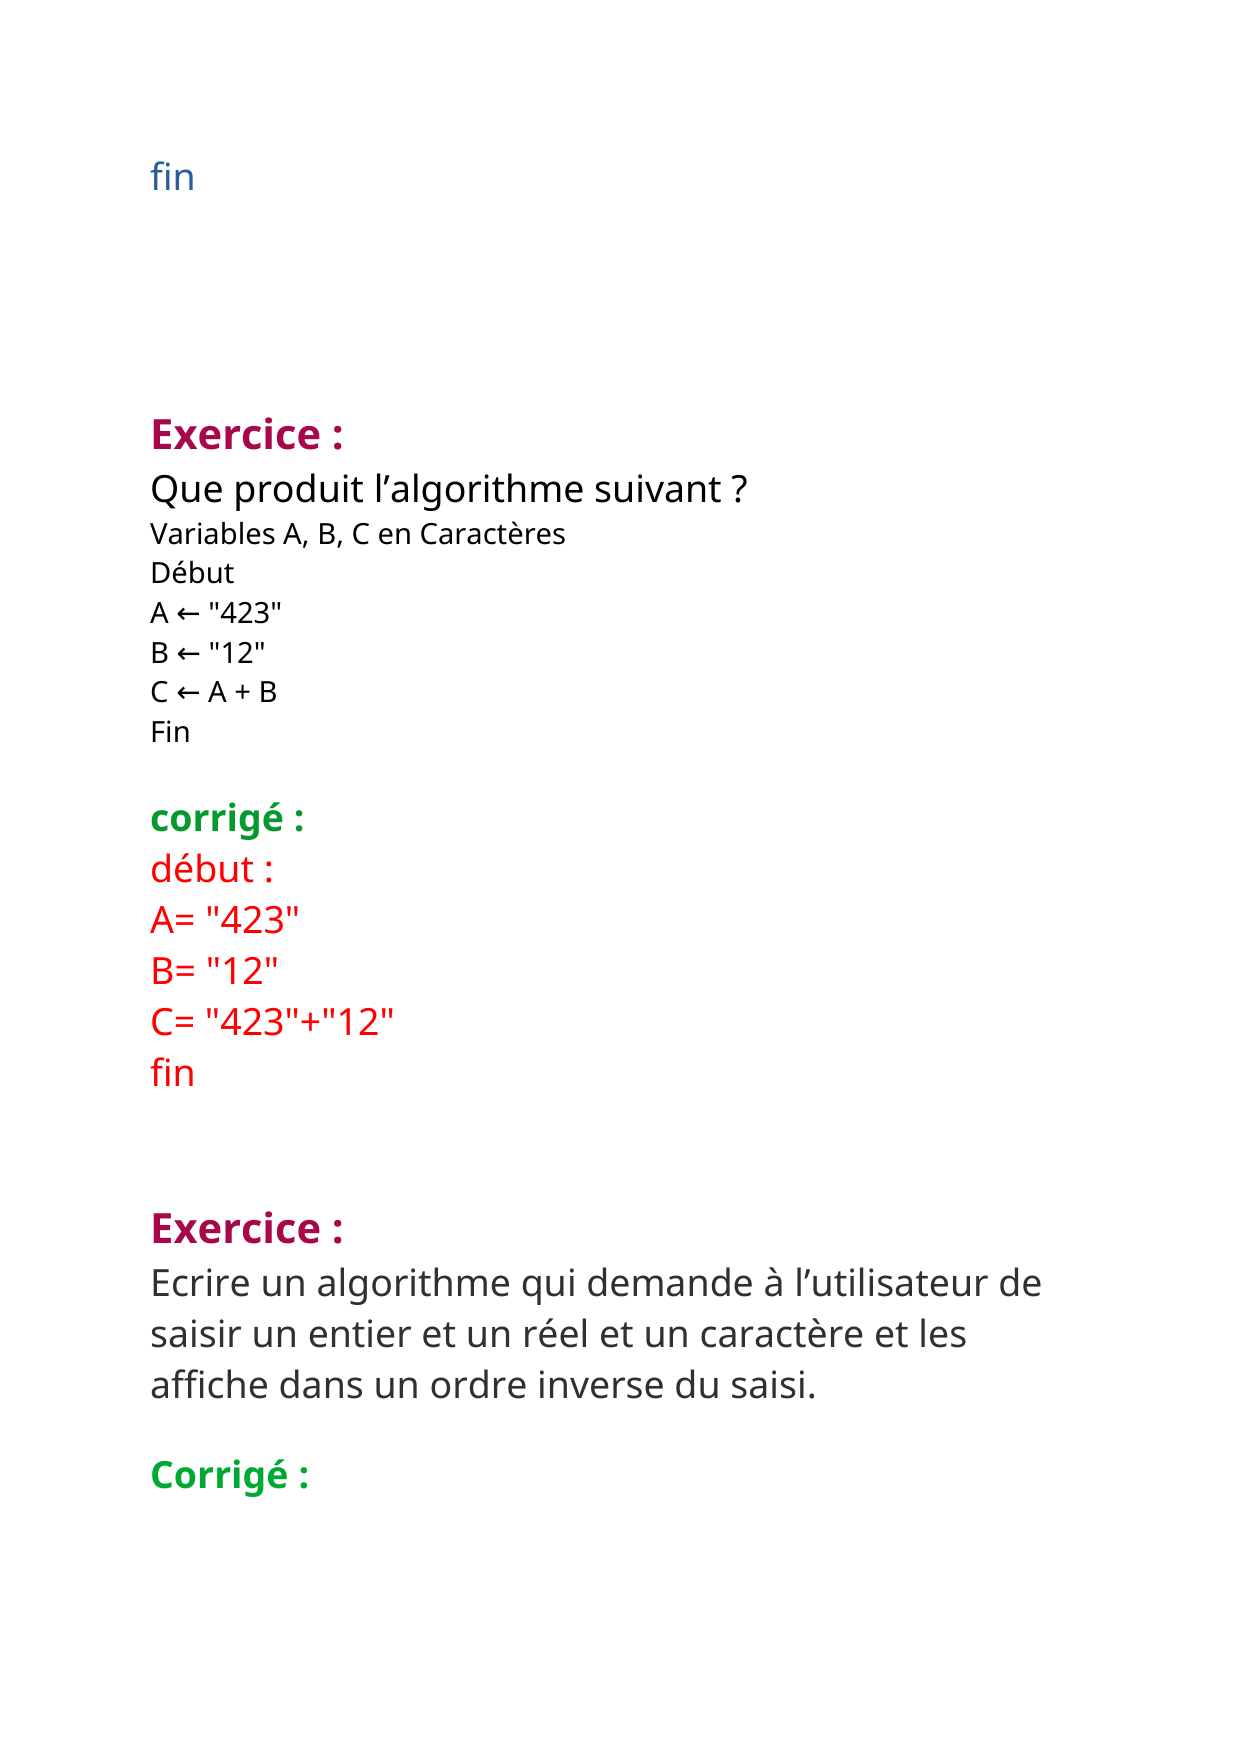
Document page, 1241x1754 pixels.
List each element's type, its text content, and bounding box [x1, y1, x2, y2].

text B ← "12" [150, 632, 1090, 672]
text B= "12" [150, 944, 1090, 995]
text Corrigé : [150, 1449, 1090, 1500]
text C= "423"+"12" [150, 995, 1090, 1046]
text A= "423" [150, 893, 1090, 944]
text A ← "423" [150, 592, 1090, 632]
text Ecrire un algorithme qui demande à l’utilisateur de saisir un entier et un réel et un caractère et les affiche dans un ordre inverse du saisi. [150, 1256, 1090, 1409]
text Variables A, B, C en Caractères [150, 513, 1090, 553]
text Que produit l’algorithme suivant ? [150, 462, 1090, 513]
text début : [150, 842, 1090, 893]
text fin [150, 150, 1090, 201]
text Exercice : [150, 1199, 1090, 1256]
text C ← A + B [150, 672, 1090, 711]
text Début [150, 553, 1090, 592]
text Fin [150, 711, 1090, 751]
text corrigé : [150, 791, 1090, 842]
text fin [150, 1046, 1090, 1097]
text Exercice : [150, 405, 1090, 462]
